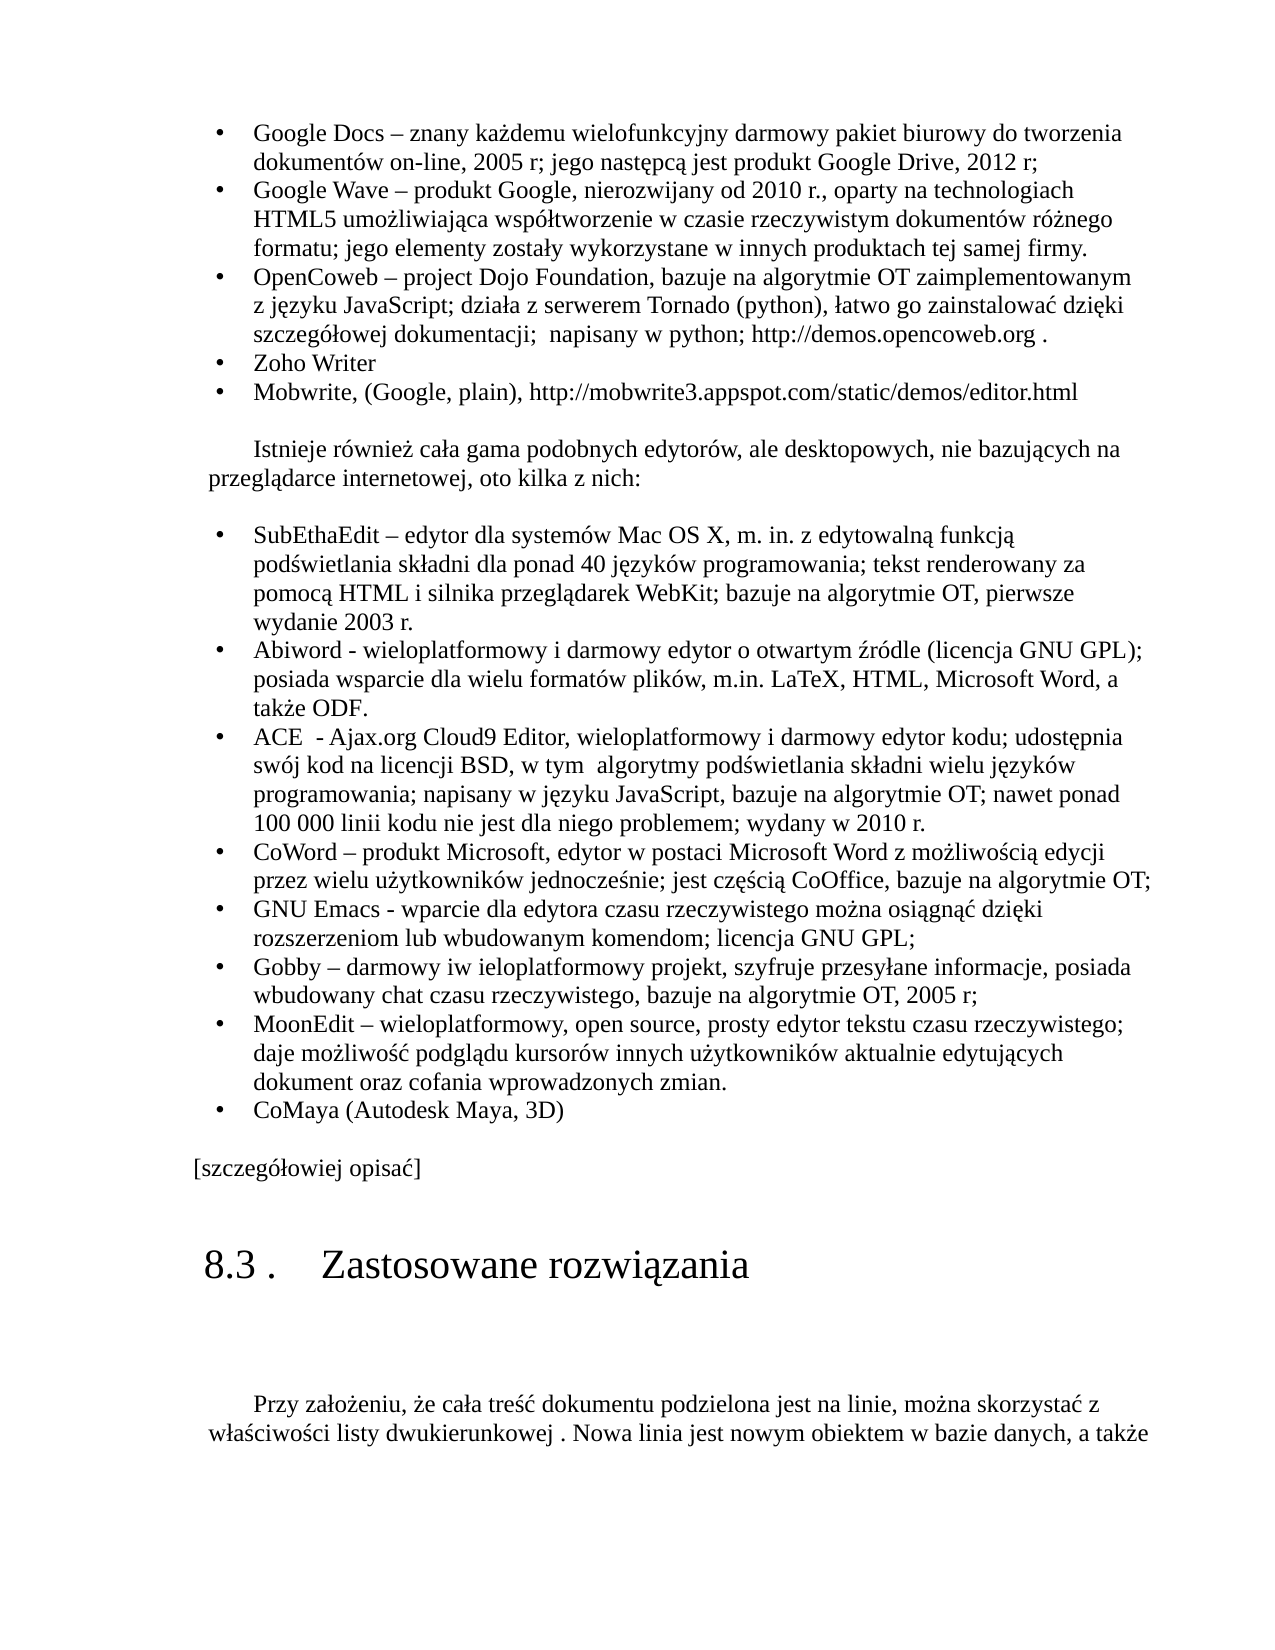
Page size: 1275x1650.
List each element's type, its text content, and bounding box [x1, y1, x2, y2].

list Mobwrite, (Google, plain), http://mobwrite3.appspot.com/static/demos/editor.html [216, 377, 1157, 406]
list CoMaya (Autodesk Maya, 3D) [216, 1096, 1157, 1124]
list Abiword - wieloplatformowy i darmowy edytor o otwartym źródle (licencja GNU GPL); posiada wsparcie dla wielu formatów plików, m.in. LaTeX, HTML, Microsoft Word, a także ODF. [216, 636, 1157, 722]
list CoWord – produkt Microsoft, edytor w postaci Microsoft Word z możliwością edycji przez wielu użytkowników jednocześnie; jest częścią CoOffice, bazuje na algorytmie OT; [216, 837, 1157, 894]
list Gobby – darmowy iw ieloplatformowy projekt, szyfruje przesyłane informacje, posiada wbudowany chat czasu rzeczywistego, bazuje na algorytmie OT, 2005 r; [216, 952, 1157, 1009]
text Przy założeniu, że cała treść dokumentu podzielona jest na linie, można skorzystać z właściwości listy dwukierunkowej . Nowa linia jest nowym obiektem w bazie danych, a także [208, 1389, 1157, 1446]
list MoonEdit – wieloplatformowy, open source, prosty edytor tekstu czasu rzeczywistego; daje możliwość podglądu kursorów innych użytkowników aktualnie edytujących dokument oraz cofania wprowadzonych zmian. [216, 1009, 1157, 1096]
list GNU Emacs - wparcie dla edytora czasu rzeczywistego można osiągnąć dzięki rozszerzeniom lub wbudowanym komendom; licencja GNU GPL; [216, 894, 1157, 952]
list Google Docs – znany każdemu wielofunkcyjny darmowy pakiet biurowy do tworzenia dokumentów on-line, 2005 r; jego następcą jest produkt Google Drive, 2012 r; [216, 118, 1157, 176]
list Zastosowane rozwiązania [193, 1239, 1157, 1287]
list OpenCoweb – project Dojo Foundation, bazuje na algorytmie OT zaimplementowanym z języku JavaScript; działa z serwerem Tornado (python), łatwo go zainstalować dzięki szczegółowej dokumentacji; napisany w python; http://demos.opencoweb.org . [216, 262, 1157, 348]
list Google Wave – produkt Google, nierozwijany od 2010 r., oparty na technologiach HTML5 umożliwiająca współtworzenie w czasie rzeczywistym dokumentów różnego formatu; jego elementy zostały wykorzystane w innych produktach tej samej firmy. [216, 176, 1157, 262]
list Zoho Writer [216, 348, 1157, 377]
list ACE - Ajax.org Cloud9 Editor, wieloplatformowy i darmowy edytor kodu; udostępnia swój kod na licencji BSD, w tym algorytmy podświetlania składni wielu języków programowania; napisany w języku JavaScript, bazuje na algorytmie OT; nawet ponad 100 000 linii kodu nie jest dla niego problemem; wydany w 2010 r. [216, 722, 1157, 837]
list SubEthaEdit – edytor dla systemów Mac OS X, m. in. z edytowalną funkcją podświetlania składni dla ponad 40 języków programowania; tekst renderowany za pomocą HTML i silnika przeglądarek WebKit; bazuje na algorytmie OT, pierwsze wydanie 2003 r. [216, 521, 1157, 636]
text Istnieje również cała gama podobnych edytorów, ale desktopowych, nie bazujących na przeglądarce internetowej, oto kilka z nich: [208, 434, 1157, 492]
list [szczegółowiej opisać] [156, 1153, 1157, 1182]
